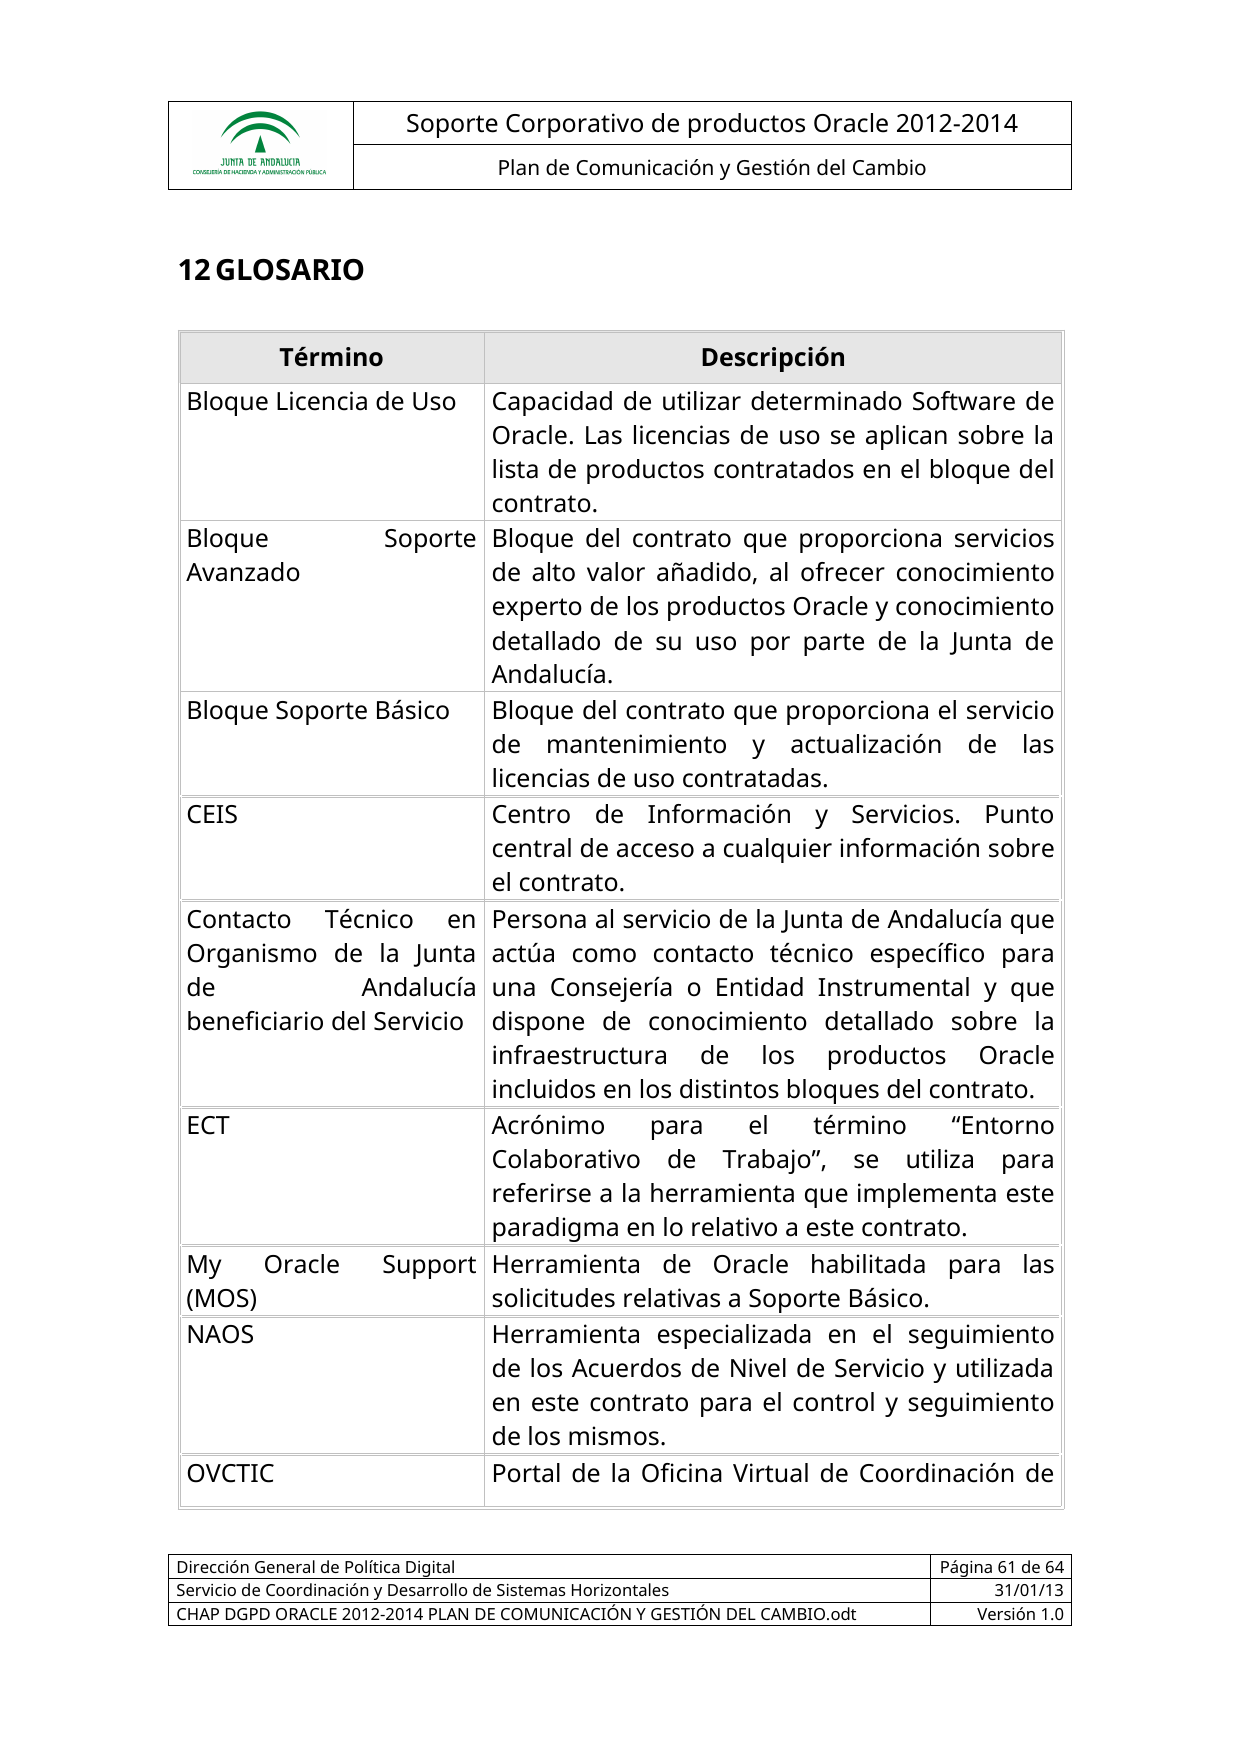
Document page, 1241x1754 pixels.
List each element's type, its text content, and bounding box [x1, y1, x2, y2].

table_cell Capacidad de utilizar determinado Software de Oracle. Las licencias de uso se aplican sobre la lista de productos contratados en el bloque del contrato. [485, 384, 1061, 520]
table_cell Herramienta de Oracle habilitada para las solicitudes relativas a Soporte Básico. [485, 1244, 1062, 1314]
table_cell Bloque del contrato que proporciona servicios de alto valor añadido, al ofrecer conocimiento experto de los productos Oracle y conocimiento detallado de su uso por parte de la Junta de Andalucía. [485, 521, 1061, 691]
table_cell Acrónimo para el término “Entorno Colaborativo de Trabajo”, se utiliza para referirse a la herramienta que implementa este paradigma en lo relativo a este contrato. [485, 1106, 1062, 1244]
table_cell CEIS [179, 795, 484, 899]
table_cell NAOS [179, 1315, 484, 1453]
table_cell Contacto Técnico en Organismo de la Junta de Andalucía beneficiario del Servicio [179, 899, 484, 1106]
table_cell Herramienta especializada en el seguimiento de los Acuerdos de Nivel de Servicio y utilizada en este contrato para el control y seguimiento de los mismos. [485, 1315, 1062, 1453]
table_cell Bloque Soporte Básico [181, 692, 484, 794]
table_cell Bloque Licencia de Uso [181, 384, 484, 520]
table_cell ECT [179, 1106, 484, 1244]
table_cell OVCTIC [179, 1453, 484, 1506]
table_header Término [181, 333, 484, 383]
table_header Descripción [485, 333, 1061, 383]
table_cell Centro de Información y Servicios. Punto central de acceso a cualquier información sobre el contrato. [485, 795, 1062, 899]
table_cell Persona al servicio de la Junta de Andalucía que actúa como contacto técnico específico para una Consejería o Entidad Instrumental y que dispone de conocimiento detallado sobre la infraestructura de los productos Oracle incluidos en los distintos bloques del contrato. [485, 899, 1062, 1106]
picture [192, 110, 327, 175]
subtitle GLOSARIO [177, 249, 1063, 289]
table_cell Bloque Soporte Avanzado [181, 521, 484, 691]
table_cell Bloque del contrato que proporciona el servicio de mantenimiento y actualización de las licencias de uso contratadas. [485, 692, 1061, 794]
table_cell Portal de la Oficina Virtual de Coordinación de [485, 1453, 1062, 1506]
table_cell My Oracle Support (MOS) [179, 1244, 484, 1314]
